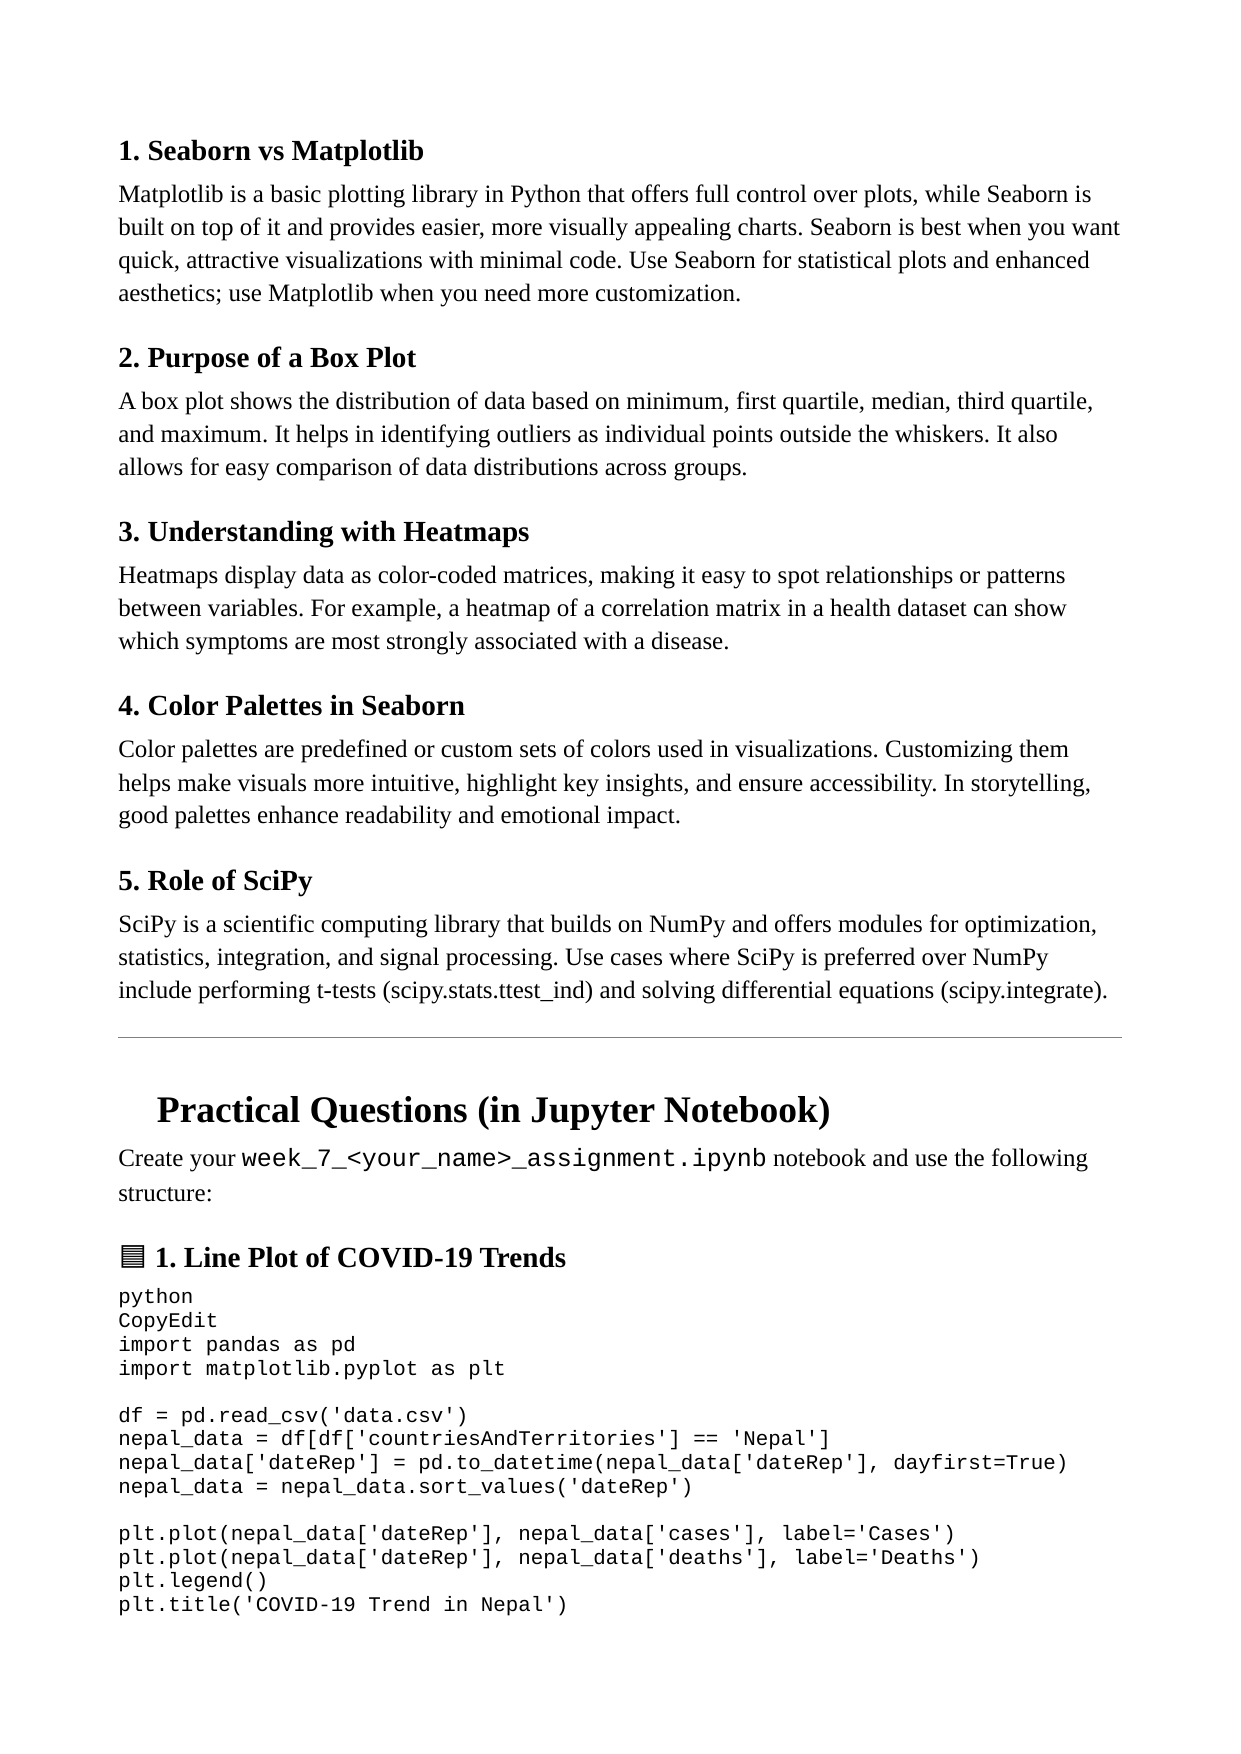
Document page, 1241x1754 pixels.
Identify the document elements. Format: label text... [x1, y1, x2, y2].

subtitle 3. Understanding with Heatmaps [118, 514, 1122, 548]
text Matplotlib is a basic plotting library in Python that offers full control over plots, while Seaborn is built on top of it and provides easier, more visually appealing charts. Seaborn is best when you want quick, attractive visualizations with minimal code. Use Seaborn for statistical plots and enhanced aesthetics; use Matplotlib when you need more customization. [118, 179, 1122, 307]
subtitle 2. Purpose of a Box Plot [118, 340, 1122, 373]
text nepal_data['dateRep'] = pd.to_datetime(nepal_data['dateRep'], dayfirst=True) [118, 1452, 1122, 1476]
text A box plot shows the distribution of data based on minimum, first quartile, median, third quartile, and maximum. It helps in identifying outliers as individual points outside the whiskers. It also allows for easy comparison of data distributions across groups. [118, 386, 1122, 481]
text SciPy is a scientific computing library that builds on NumPy and offers modules for optimization, statistics, integration, and signal processing. Use cases where SciPy is preferred over NumPy include performing t-tests (scipy.stats.ttest_ind) and solving differential equations (scipy.integrate). [118, 909, 1122, 1004]
text Create your week_7_<your_name>_assignment.ipynb notebook and use the following structure: [118, 1143, 1122, 1207]
text python [118, 1287, 1122, 1310]
subtitle 1. Seaborn vs Matplotlib [118, 133, 1122, 166]
text nepal_data = nepal_data.sort_values('dateRep') [118, 1476, 1122, 1499]
subtitle 🟦 1. Line Plot of COVID-19 Trends [118, 1241, 1122, 1274]
text CopyEdit [118, 1310, 1122, 1334]
subtitle ✅ Practical Questions (in Jupyter Notebook) [118, 1088, 1122, 1131]
text plt.plot(nepal_data['dateRep'], nepal_data['cases'], label='Cases') [118, 1523, 1122, 1547]
subtitle 5. Role of SciPy [118, 863, 1122, 896]
text df = pd.read_csv('data.csv') [118, 1405, 1122, 1428]
text plt.title('COVID-19 Trend in Nepal') [118, 1594, 1122, 1618]
text Heatmaps display data as color-coded matrices, making it easy to spot relationships or patterns between variables. For example, a heatmap of a correlation matrix in a health dataset can show which symptoms are most strongly associated with a disease. [118, 560, 1122, 655]
text import pandas as pd [118, 1334, 1122, 1357]
text plt.legend() [118, 1570, 1122, 1594]
text plt.plot(nepal_data['dateRep'], nepal_data['deaths'], label='Deaths') [118, 1547, 1122, 1570]
text nepal_data = df[df['countriesAndTerritories'] == 'Nepal'] [118, 1428, 1122, 1452]
subtitle 4. Color Palettes in Seaborn [118, 688, 1122, 722]
text Color palettes are predefined or custom sets of colors used in visualizations. Customizing them helps make visuals more intuitive, highlight key insights, and ensure accessibility. In storytelling, good palettes enhance readability and emotional impact. [118, 734, 1122, 829]
text import matplotlib.pyplot as plt [118, 1357, 1122, 1381]
